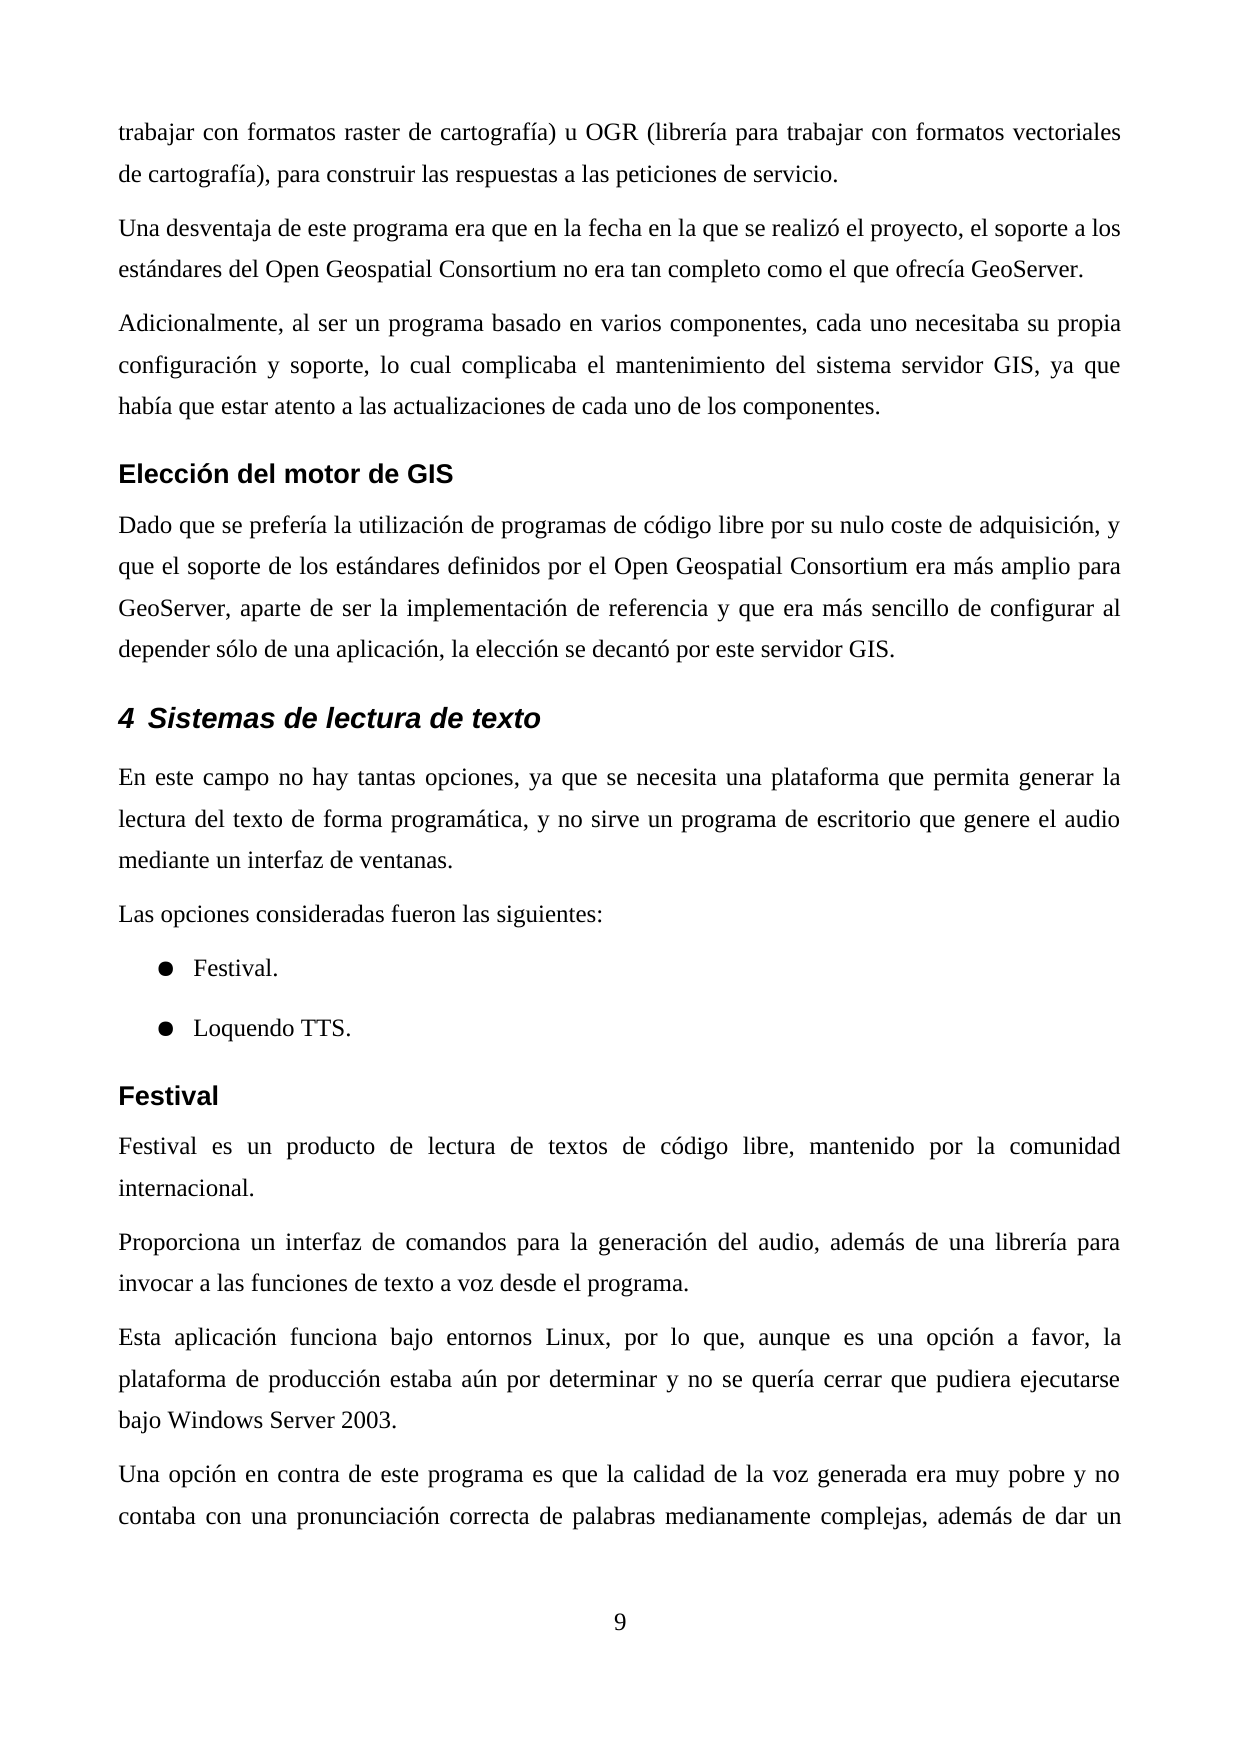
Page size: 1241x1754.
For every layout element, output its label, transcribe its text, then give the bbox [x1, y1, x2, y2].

subtitle Proporciona un interfaz de comandos para la generación del audio, además de una librería para invocar a las funciones de texto a voz desde el programa. [118, 1228, 1122, 1297]
subtitle Loquendo TTS. [156, 1014, 1122, 1042]
text Dado que se prefería la utilización de programas de código libre por su nulo coste de adquisición, y que el soporte de los estándares definidos por el Open Geospatial Consortium era más amplio para GeoServer, aparte de ser la implementación de referencia y que era más sencillo de configurar al depender sólo de una aplicación, la elección se decantó por este servidor GIS. [118, 511, 1122, 663]
subtitle Elección del motor de GIS [118, 459, 1122, 489]
subtitle Una opción en contra de este programa es que la calidad de la voz generada era muy pobre y no contaba con una pronunciación correcta de palabras medianamente complejas, además de dar un [118, 1461, 1122, 1530]
subtitle Festival. [156, 954, 1122, 982]
subtitle Las opciones consideradas fueron las siguientes: [118, 901, 1122, 928]
text trabajar con formatos raster de cartografía) u OGR (librería para trabajar con formatos vectoriales de cartografía), para construir las respuestas a las peticiones de servicio. [118, 118, 1122, 187]
subtitle Sistemas de lectura de texto [118, 702, 1122, 734]
subtitle Festival es un producto de lectura de textos de código libre, mantenido por la comunidad internacional. [118, 1132, 1122, 1201]
text Adicionalmente, al ser un programa basado en varios componentes, cada uno necesitaba su propia configuración y soporte, lo cual complicaba el mantenimiento del sistema servidor GIS, ya que había que estar atento a las actualizaciones de cada uno de los componentes. [118, 309, 1122, 420]
subtitle Festival [118, 1080, 1122, 1111]
subtitle En este campo no hay tantas opciones, ya que se necesita una plataforma que permita generar la lectura del texto de forma programática, y no sirve un programa de escritorio que genere el audio mediante un interfaz de ventanas. [118, 763, 1122, 874]
text Una desventaja de este programa era que en la fecha en la que se realizó el proyecto, el soporte a los estándares del Open Geospatial Consortium no era tan completo como el que ofrecía GeoServer. [118, 214, 1122, 283]
subtitle Esta aplicación funciona bajo entornos Linux, por lo que, aunque es una opción a favor, la plataforma de producción estaba aún por determinar y no se quería cerrar que pudiera ejecutarse bajo Windows Server 2003. [118, 1323, 1122, 1434]
